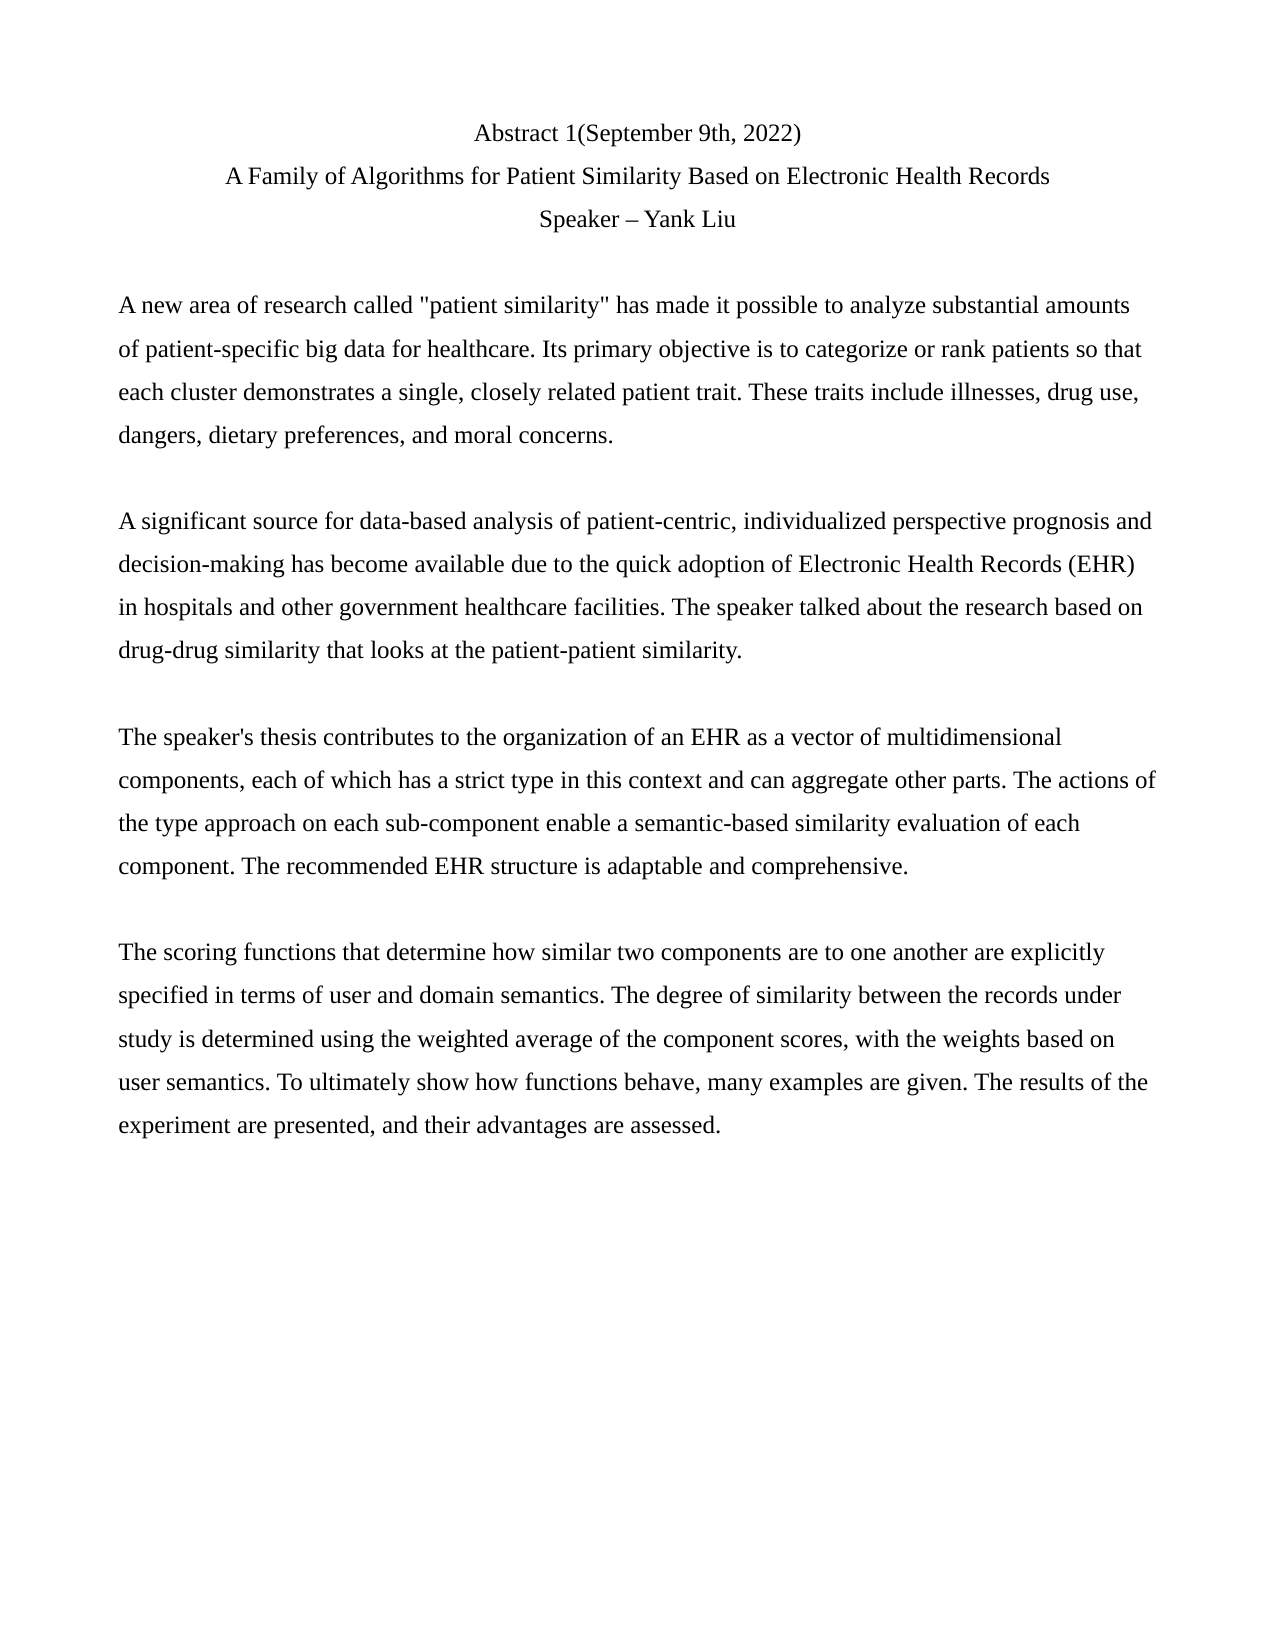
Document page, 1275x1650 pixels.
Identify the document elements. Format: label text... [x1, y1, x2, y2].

text The speaker's thesis contributes to the organization of an EHR as a vector of multidimensional components, each of which has a strict type in this context and can aggregate other parts. The actions of the type approach on each sub-component enable a semantic-based similarity evaluation of each component. The recommended EHR structure is adaptable and comprehensive. [118, 722, 1157, 880]
text A new area of research called "patient similarity" has made it possible to analyze substantial amounts of patient-specific big data for healthcare. Its primary objective is to categorize or rank patients so that each cluster demonstrates a single, closely related patient trait. These traits include illnesses, drug use, dangers, dietary preferences, and moral concerns. [118, 291, 1157, 449]
text A significant source for data-based analysis of patient-centric, individualized perspective prognosis and decision-making has become available due to the quick adoption of Electronic Health Records (EHR) in hospitals and other government healthcare facilities. The speaker talked about the research based on drug-drug similarity that looks at the patient-patient similarity. [118, 506, 1157, 664]
text Speaker – Yank Liu [118, 204, 1157, 233]
text Abstract 1(September 9th, 2022) [118, 118, 1157, 147]
text The scoring functions that determine how similar two components are to one another are explicitly specified in terms of user and domain semantics. The degree of similarity between the records under study is determined using the weighted average of the component scores, with the weights based on user semantics. To ultimately show how functions behave, many examples are given. The results of the experiment are presented, and their advantages are assessed. [118, 937, 1157, 1139]
text A Family of Algorithms for Patient Similarity Based on Electronic Health Records [118, 161, 1157, 190]
